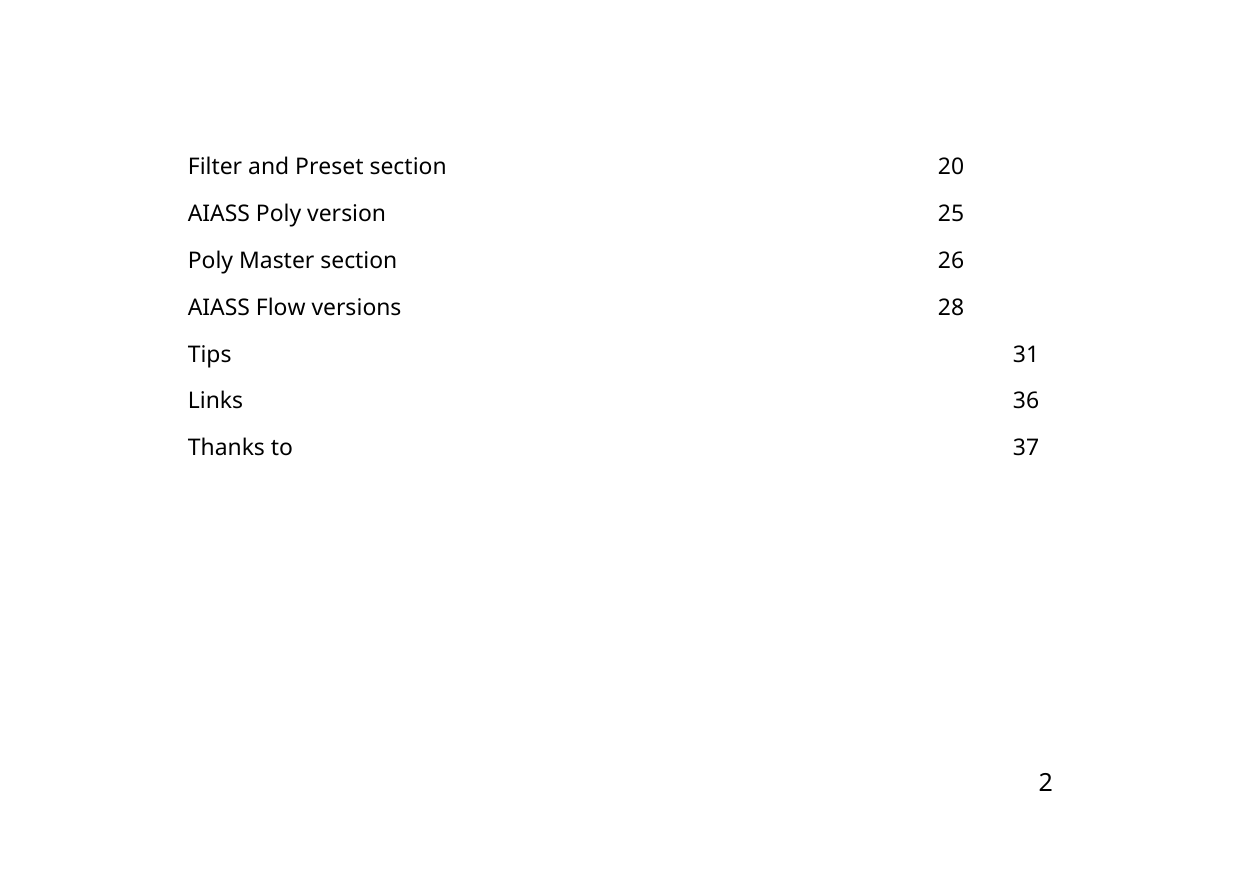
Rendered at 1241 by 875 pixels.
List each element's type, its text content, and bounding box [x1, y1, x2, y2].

text Poly Master section 26 [188, 244, 1052, 275]
text Tips 31 [188, 337, 1052, 369]
text Thanks to 37 [188, 431, 1052, 462]
text Filter and Preset section 20 [188, 150, 1052, 181]
text AIASS Flow versions 28 [188, 291, 1052, 322]
text Links 36 [188, 384, 1052, 416]
text AIASS Poly version 25 [188, 197, 1052, 228]
